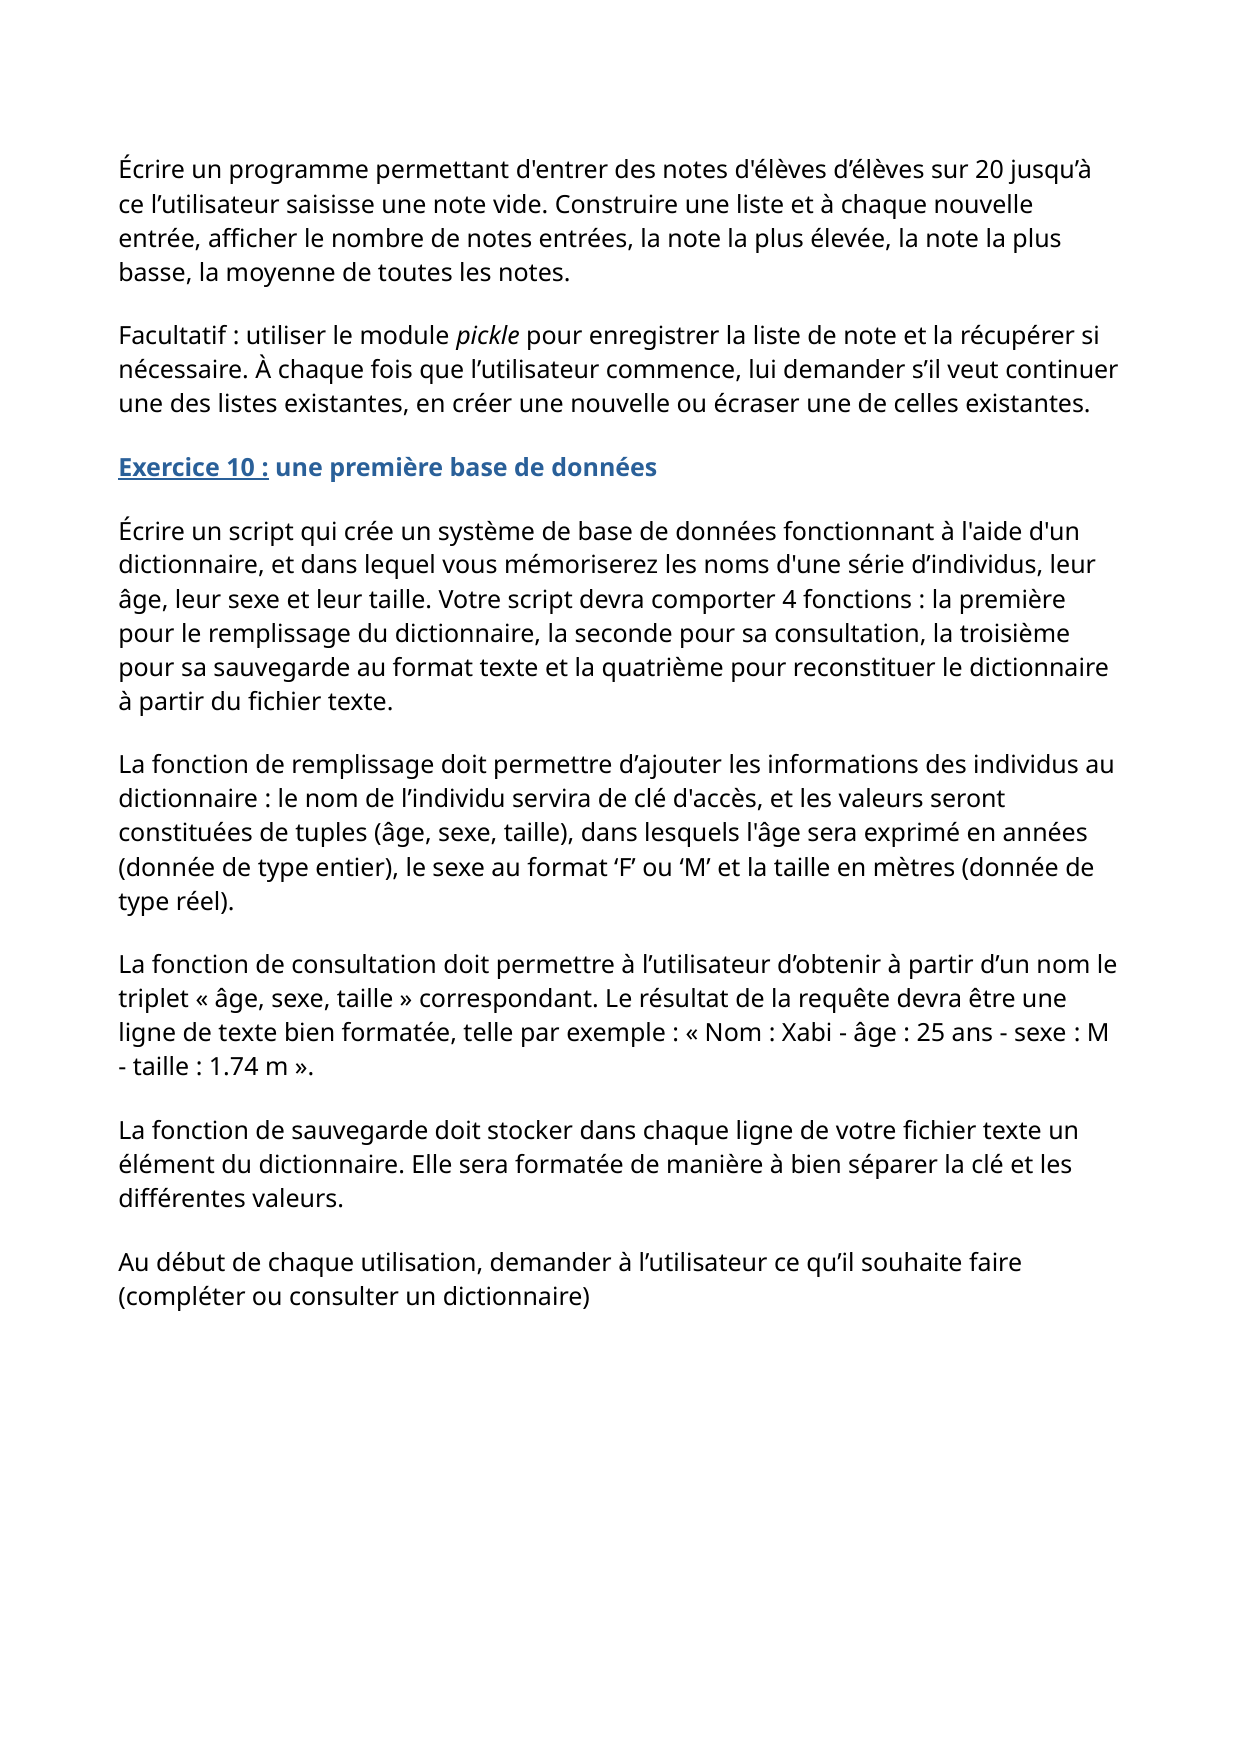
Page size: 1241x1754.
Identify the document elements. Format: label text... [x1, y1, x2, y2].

text La fonction de consultation doit permettre à l’utilisateur d’obtenir à partir d’un nom le triplet « âge, sexe, taille » correspondant. Le résultat de la requête devra être une ligne de texte bien formatée, telle par exemple : « Nom : Xabi - âge : 25 ans - sexe : M - taille : 1.74 m ». [118, 947, 1122, 1083]
text Écrire un script qui crée un système de base de données fonctionnant à l'aide d'un dictionnaire, et dans lequel vous mémoriserez les noms d'une série d’individus, leur âge, leur sexe et leur taille. Votre script devra comporter 4 fonctions : la première pour le remplissage du dictionnaire, la seconde pour sa consultation, la troisième pour sa sauvegarde au format texte et la quatrième pour reconstituer le dictionnaire à partir du fichier texte. [118, 513, 1122, 717]
text La fonction de remplissage doit permettre d’ajouter les informations des individus au dictionnaire : le nom de l’individu servira de clé d'accès, et les valeurs seront constituées de tuples (âge, sexe, taille), dans lesquels l'âge sera exprimé en années (donnée de type entier), le sexe au format ‘F’ ou ‘M’ et la taille en mètres (donnée de type réel). [118, 747, 1122, 917]
text La fonction de sauvegarde doit stocker dans chaque ligne de votre fichier texte un élément du dictionnaire. Elle sera formatée de manière à bien séparer la clé et les différentes valeurs. [118, 1112, 1122, 1215]
text Facultatif : utiliser le module pickle pour enregistrer la liste de note et la récupérer si nécessaire. À chaque fois que l’utilisateur commence, lui demander s’il veut continuer une des listes existantes, en créer une nouvelle ou écraser une de celles existantes. [118, 318, 1122, 420]
text Exercice 10 : une première base de données [118, 449, 1122, 484]
text Au début de chaque utilisation, demander à l’utilisateur ce qu’il souhaite faire (compléter ou consulter un dictionnaire) [118, 1244, 1122, 1312]
text Écrire un programme permettant d'entrer des notes d'élèves d’élèves sur 20 jusqu’à ce l’utilisateur saisisse une note vide. Construire une liste et à chaque nouvelle entrée, afficher le nombre de notes entrées, la note la plus élevée, la note la plus basse, la moyenne de toutes les notes. [118, 152, 1122, 288]
